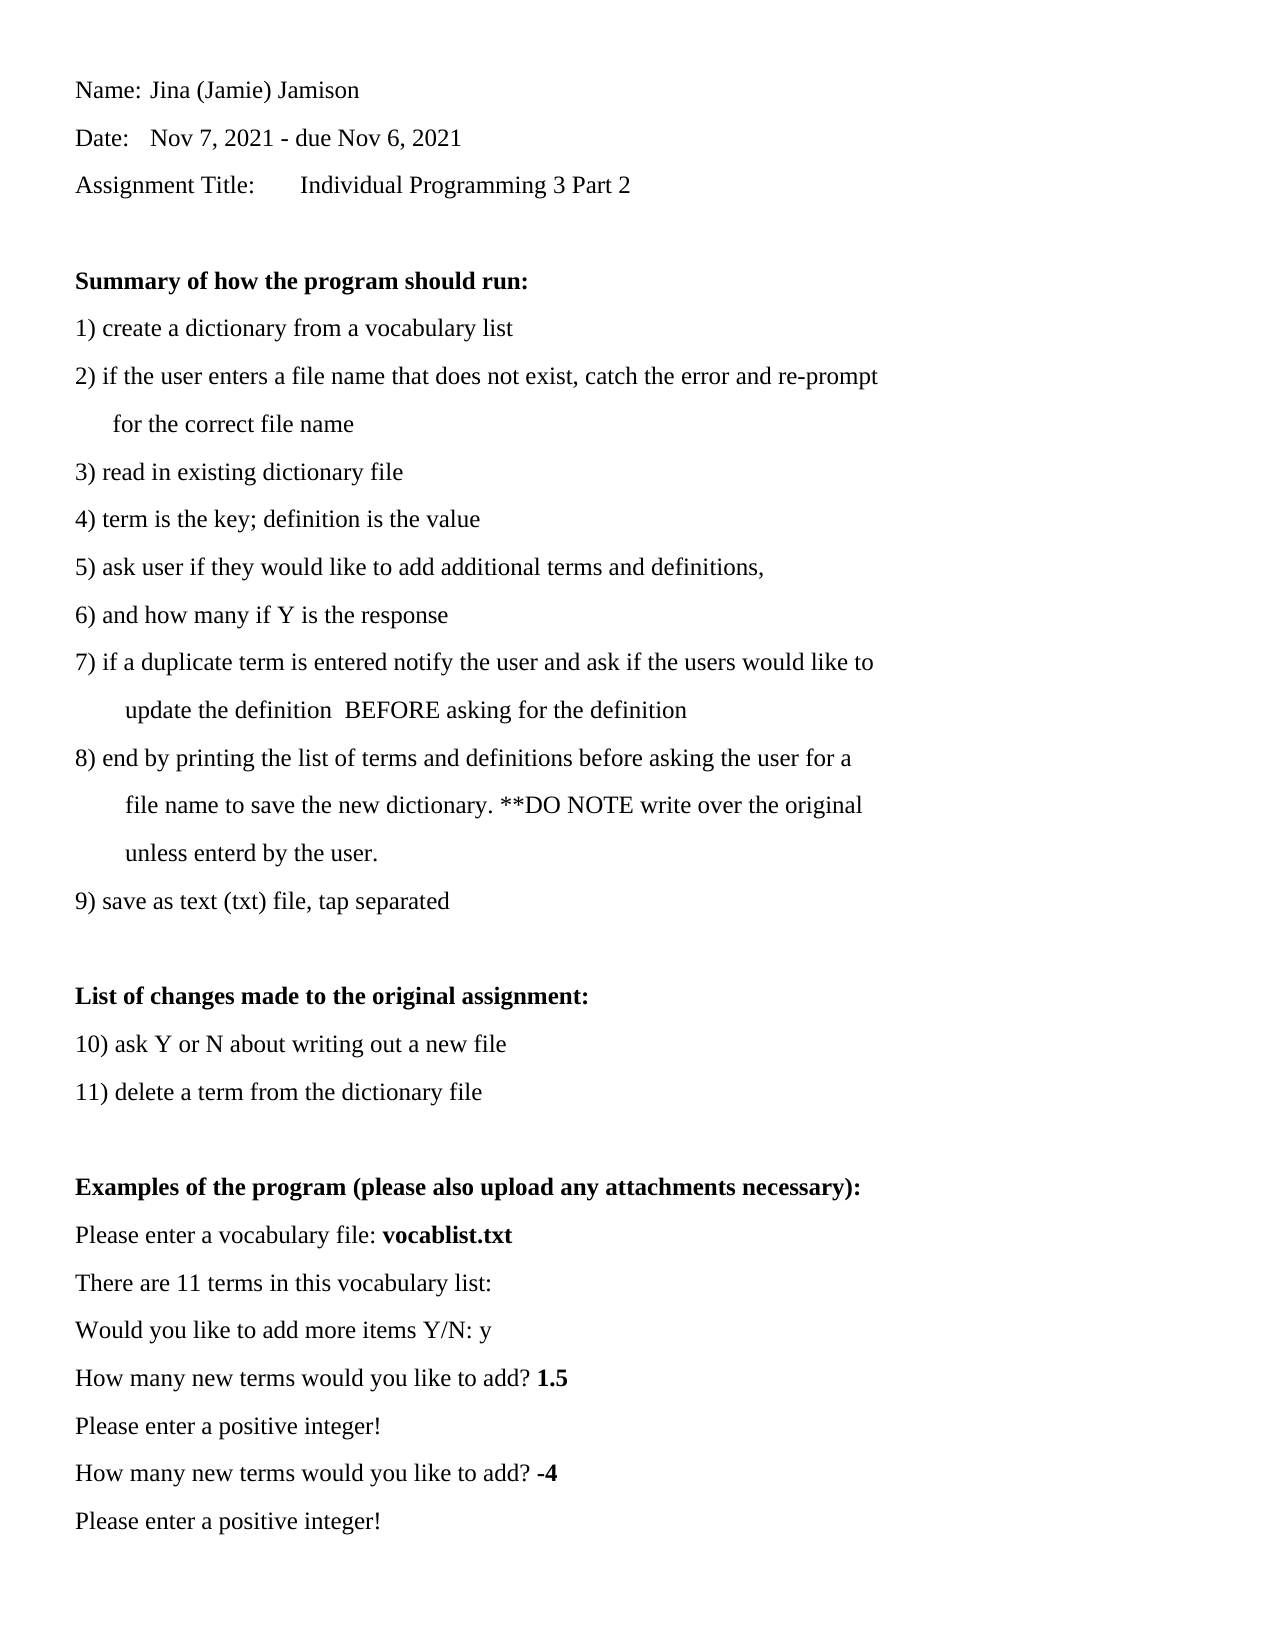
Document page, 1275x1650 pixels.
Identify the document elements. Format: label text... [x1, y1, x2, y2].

text List of changes made to the original assignment: [75, 981, 1200, 1010]
text 5) ask user if they would like to add additional terms and definitions, [75, 552, 1200, 581]
text file name to save the new dictionary. **DO NOTE write over the original [75, 791, 1200, 819]
text Examples of the program (please also upload any attachments necessary): [75, 1172, 1200, 1201]
text Assignment Title: Individual Programming 3 Part 2 [75, 170, 1200, 199]
text Please enter a vocabulary file: vocablist.txt [75, 1220, 1200, 1249]
text There are 11 terms in this vocabulary list: [75, 1268, 1200, 1296]
text 7) if a duplicate term is entered notify the user and ask if the users would like to [75, 647, 1200, 676]
text How many new terms would you like to add? -4 [75, 1458, 1200, 1487]
text 3) read in existing dictionary file [75, 457, 1200, 485]
text 8) end by printing the list of terms and definitions before asking the user for a [75, 743, 1200, 772]
text How many new terms would you like to add? 1.5 [75, 1363, 1200, 1392]
text 4) term is the key; definition is the value [75, 504, 1200, 533]
text 2) if the user enters a file name that does not exist, catch the error and re-prompt [75, 361, 1200, 390]
text update the definition BEFORE asking for the definition [75, 695, 1200, 724]
text for the correct file name [75, 409, 1200, 438]
text Name: Jina (Jamie) Jamison [75, 75, 1200, 104]
text Summary of how the program should run: [75, 266, 1200, 294]
text 11) delete a term from the dictionary file [75, 1077, 1200, 1106]
text 9) save as text (txt) file, tap separated [75, 886, 1200, 915]
text unless enterd by the user. [75, 838, 1200, 867]
text Would you like to add more items Y/N: y [75, 1315, 1200, 1344]
text Date: Nov 7, 2021 - due Nov 6, 2021 [75, 123, 1200, 151]
text Please enter a positive integer! [75, 1506, 1200, 1535]
text 1) create a dictionary from a vocabulary list [75, 313, 1200, 342]
text 6) and how many if Y is the response [75, 600, 1200, 628]
text Please enter a positive integer! [75, 1411, 1200, 1439]
text 10) ask Y or N about writing out a new file [75, 1029, 1200, 1058]
